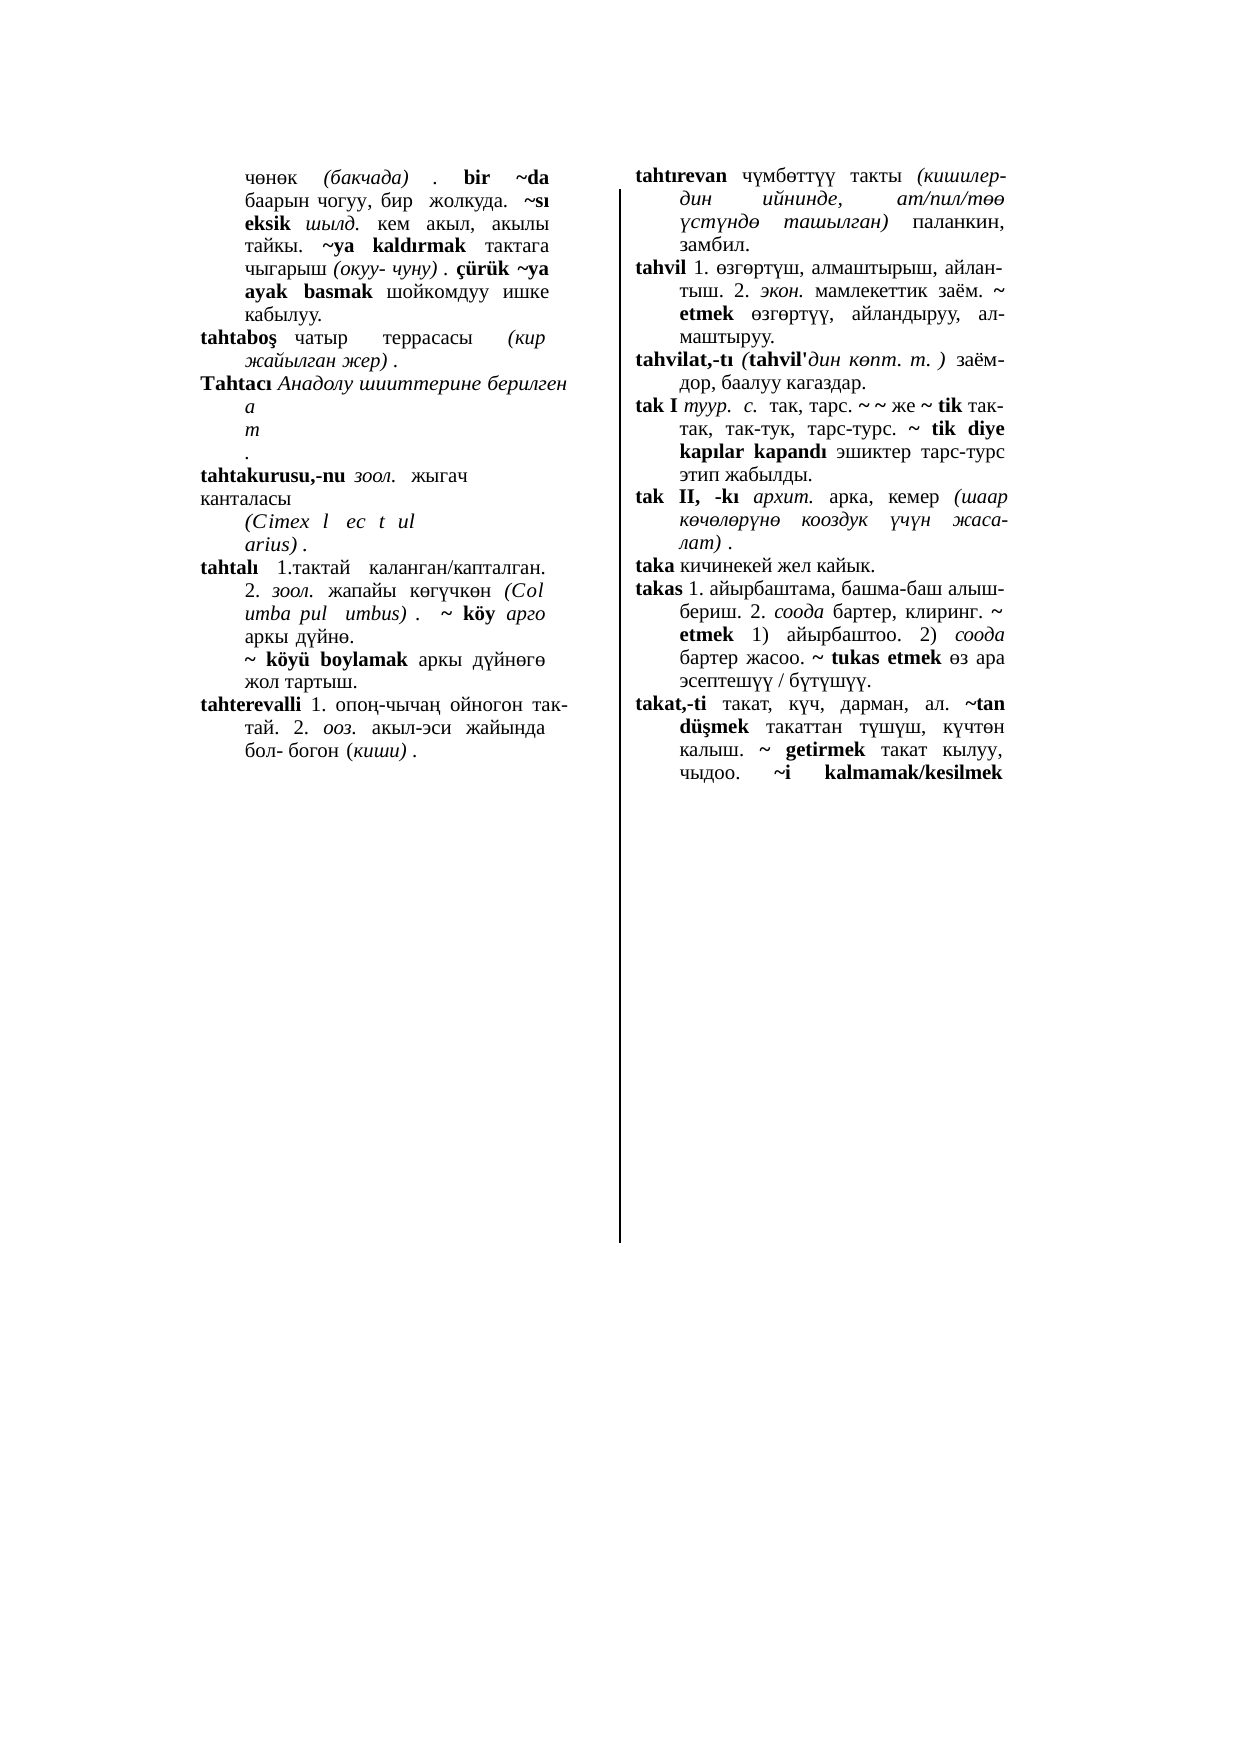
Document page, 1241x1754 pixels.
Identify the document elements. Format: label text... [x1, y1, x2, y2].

text etmek 1) айырбаштоо. 2) соода бартер жасоо. ~ tukas etmek өз ара эсептешүү / бүтүшүү. [679, 623, 1005, 692]
text tahvil 1. өзгөртүш, алмаштырыш, айлан- [635, 256, 1038, 279]
text (Cimex l ec t ul arius) . [244, 510, 414, 556]
text tahtakurusu,-nu зоол. жыгач канталасы [200, 464, 551, 510]
text tak II, -kı архит. арка, кемер (шаар көчөлөрүнө кооздук үчүн жаса- лат) . [635, 486, 1008, 554]
text takat,-ti такат, күч, дарман, ал. ~tan düşmek такаттан түшүш, күчтөн калыш. ~ getirmek такат кылуу, [635, 692, 1005, 761]
text Tahtacı Анадолу шииттерине берилген [200, 372, 579, 395]
text чыдоо. ~i kalmamak/kesilmek [679, 761, 1004, 784]
text ~ köyü boylamak аркы дүйнөгө жол тартыш. [244, 648, 545, 693]
text tahtırevan чүмбөттүү такты (кишилер- [635, 164, 1036, 187]
text тай. 2. ооз. акыл-эси жайында бол- богон (киши) . [244, 716, 545, 762]
text чөнөк (бакчада) . bir ~da баарын чогуу, бир жолкуда. ~sı eksik шылд. кем акыл, акылы тайкы. ~ya kaldırmak тактага чыгарыш (окуу- чуну) . çürük ~ya ayak basmak шойкомдуу ишке кабылуу. [244, 164, 549, 326]
text tahtalı 1.тактай каланган/капталган. 2. зоол. жапайы көгүчкөн (Col umba pul umbus) . ~ köy арго аркы дүйнө. [200, 556, 546, 648]
text tahvilat,-tı (tahvil'дин көпт. т. ) заём- дор, баалуу кагаздар. [635, 348, 1005, 394]
text тыш. 2. экон. мамлекеттик заём. ~ etmek өзгөртүү, айландыруу, ал- маштыруу. [679, 279, 1005, 348]
text tak I туур. с. так, тарс. ~ ~ же ~ tik так- [635, 394, 1036, 417]
text дин ийнинде, ат/пил/төө үстүндө ташылган) паланкин, замбил. [679, 187, 1005, 256]
text takas 1. айырбаштама, башма-баш алыш- бериш. 2. соода бартер, клиринг. ~ [635, 577, 1005, 623]
text tahtaboş чатыр террасасы (кир жайылган жер) . [200, 326, 545, 372]
text ат. [244, 395, 252, 464]
text так, так-тук, тарс-турс. ~ tik diye kapılar kapandı эшиктер тарс-турс этип жабылды. [679, 417, 1005, 486]
text taka кичинекей жел кайык. [635, 554, 1034, 577]
text tahterevalli 1. опоң-чычаң ойногон так- [200, 693, 577, 716]
